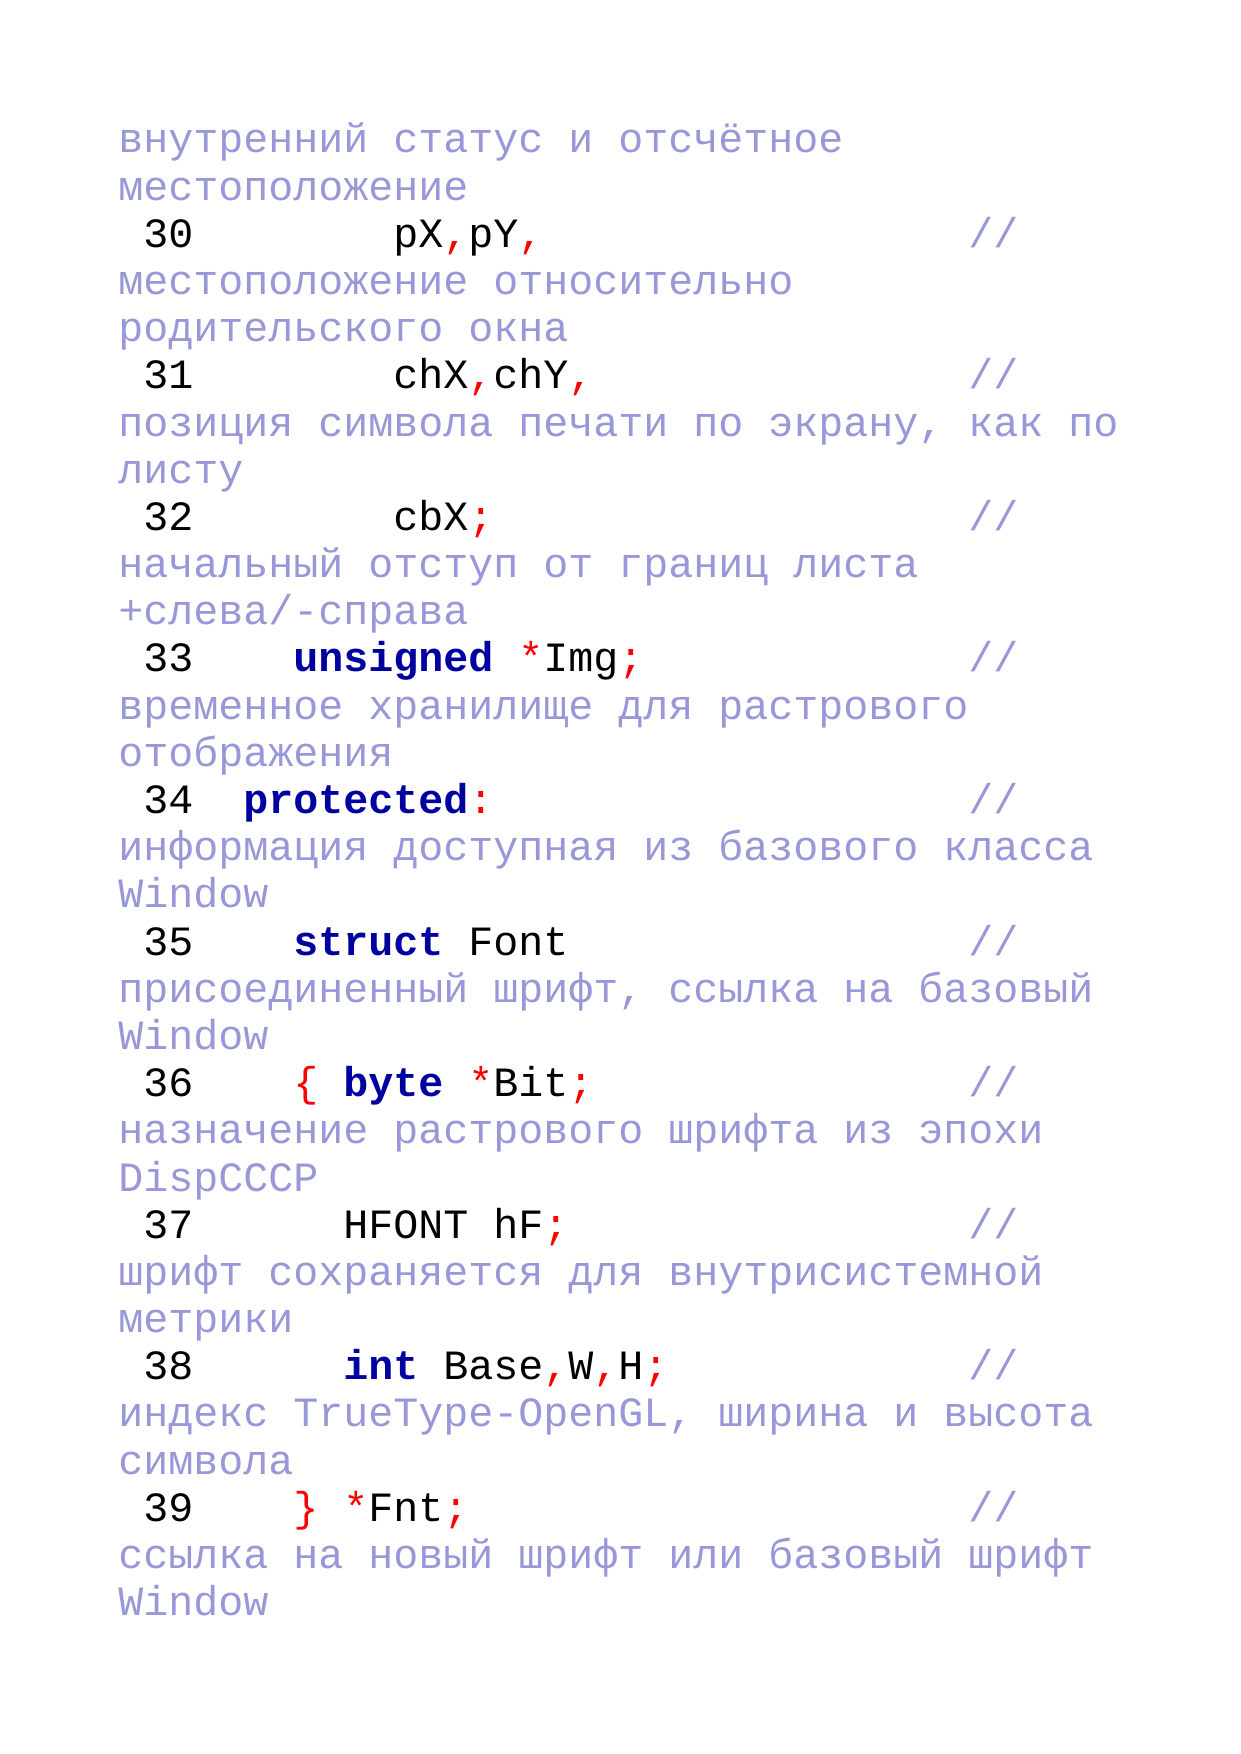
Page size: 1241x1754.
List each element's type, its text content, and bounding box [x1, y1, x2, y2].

subtitle 31 chX,chY, // позиция символа печати по экрану, как по листу [118, 354, 1122, 496]
subtitle 30 pX,pY, // местоположение относительно родительского окна [118, 212, 1122, 354]
subtitle 34 protected: // информация доступная из базового класса Window [118, 779, 1122, 920]
subtitle 38 int Base,W,H; // индекс ТrueТype-OpenGL, ширина и высота символа [118, 1345, 1122, 1487]
subtitle 32 cbX; // начальный отступ от границ листа +слева/-справа [118, 496, 1122, 637]
subtitle 36 { byte *Bit; // назначение растрового шрифта из эпохи DispCCCP [118, 1062, 1122, 1203]
subtitle 29 int MouseState,xo,yo, // внутренний статус и отсчётное местоположение [118, 118, 1122, 212]
subtitle 39 } *Fnt; // ссылка на новый шрифт или базовый шрифт Window [118, 1487, 1122, 1628]
subtitle 35 struct Font // присоединенный шрифт, ссылка на базовый Window [118, 920, 1122, 1062]
subtitle 33 unsigned *Img; // временное хранилище для растрового отображения [118, 637, 1122, 779]
subtitle 37 HFONT hF; // шрифт сохраняется для внутрисистемной метрики [118, 1203, 1122, 1345]
